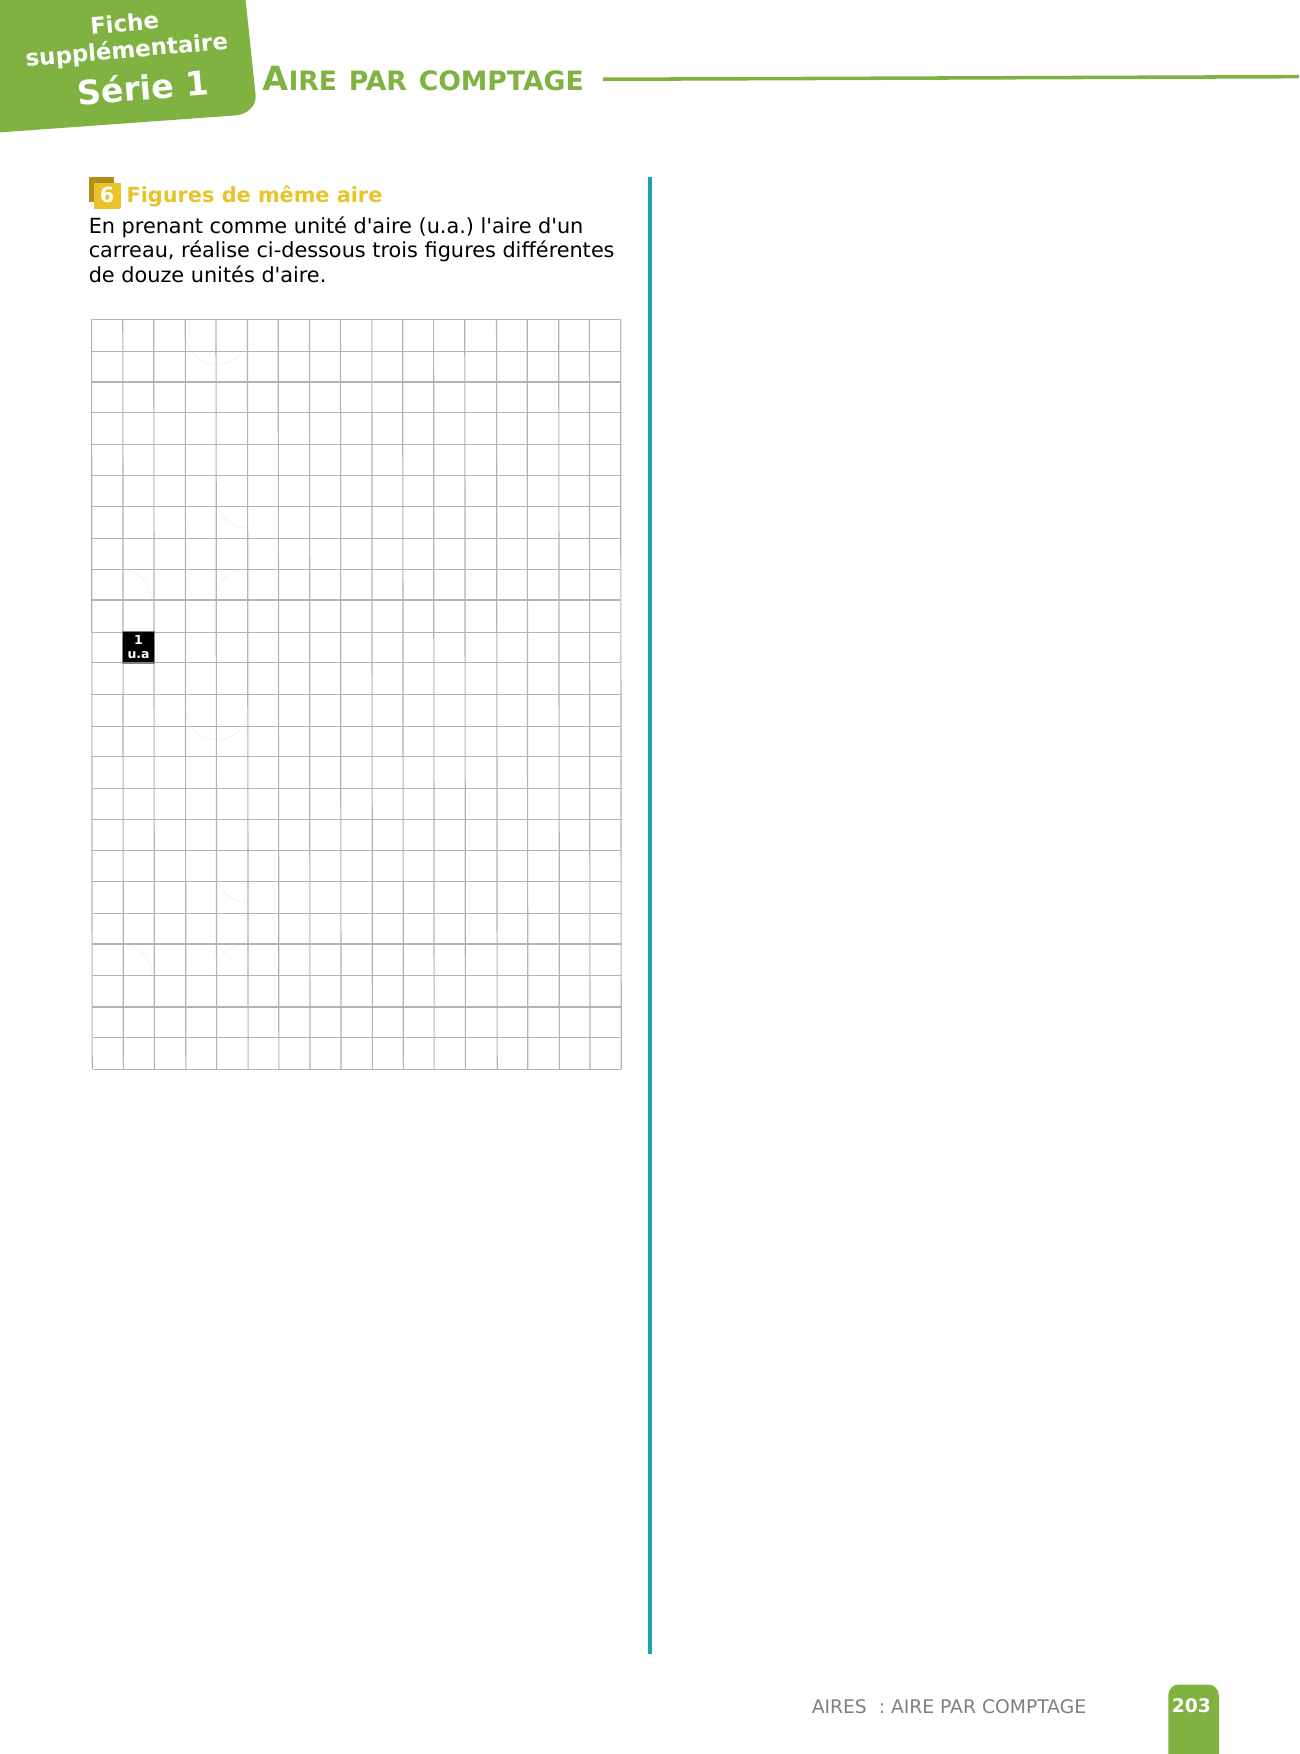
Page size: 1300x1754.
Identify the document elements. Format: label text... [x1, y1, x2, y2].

subtitle En prenant comme unité d'aire (u.a.) l'aire d'un carreau, réalise ci-dessous trois figures différentes de douze unités d'aire. [88, 214, 623, 287]
subtitle Figures de même aire [114, 177, 629, 208]
